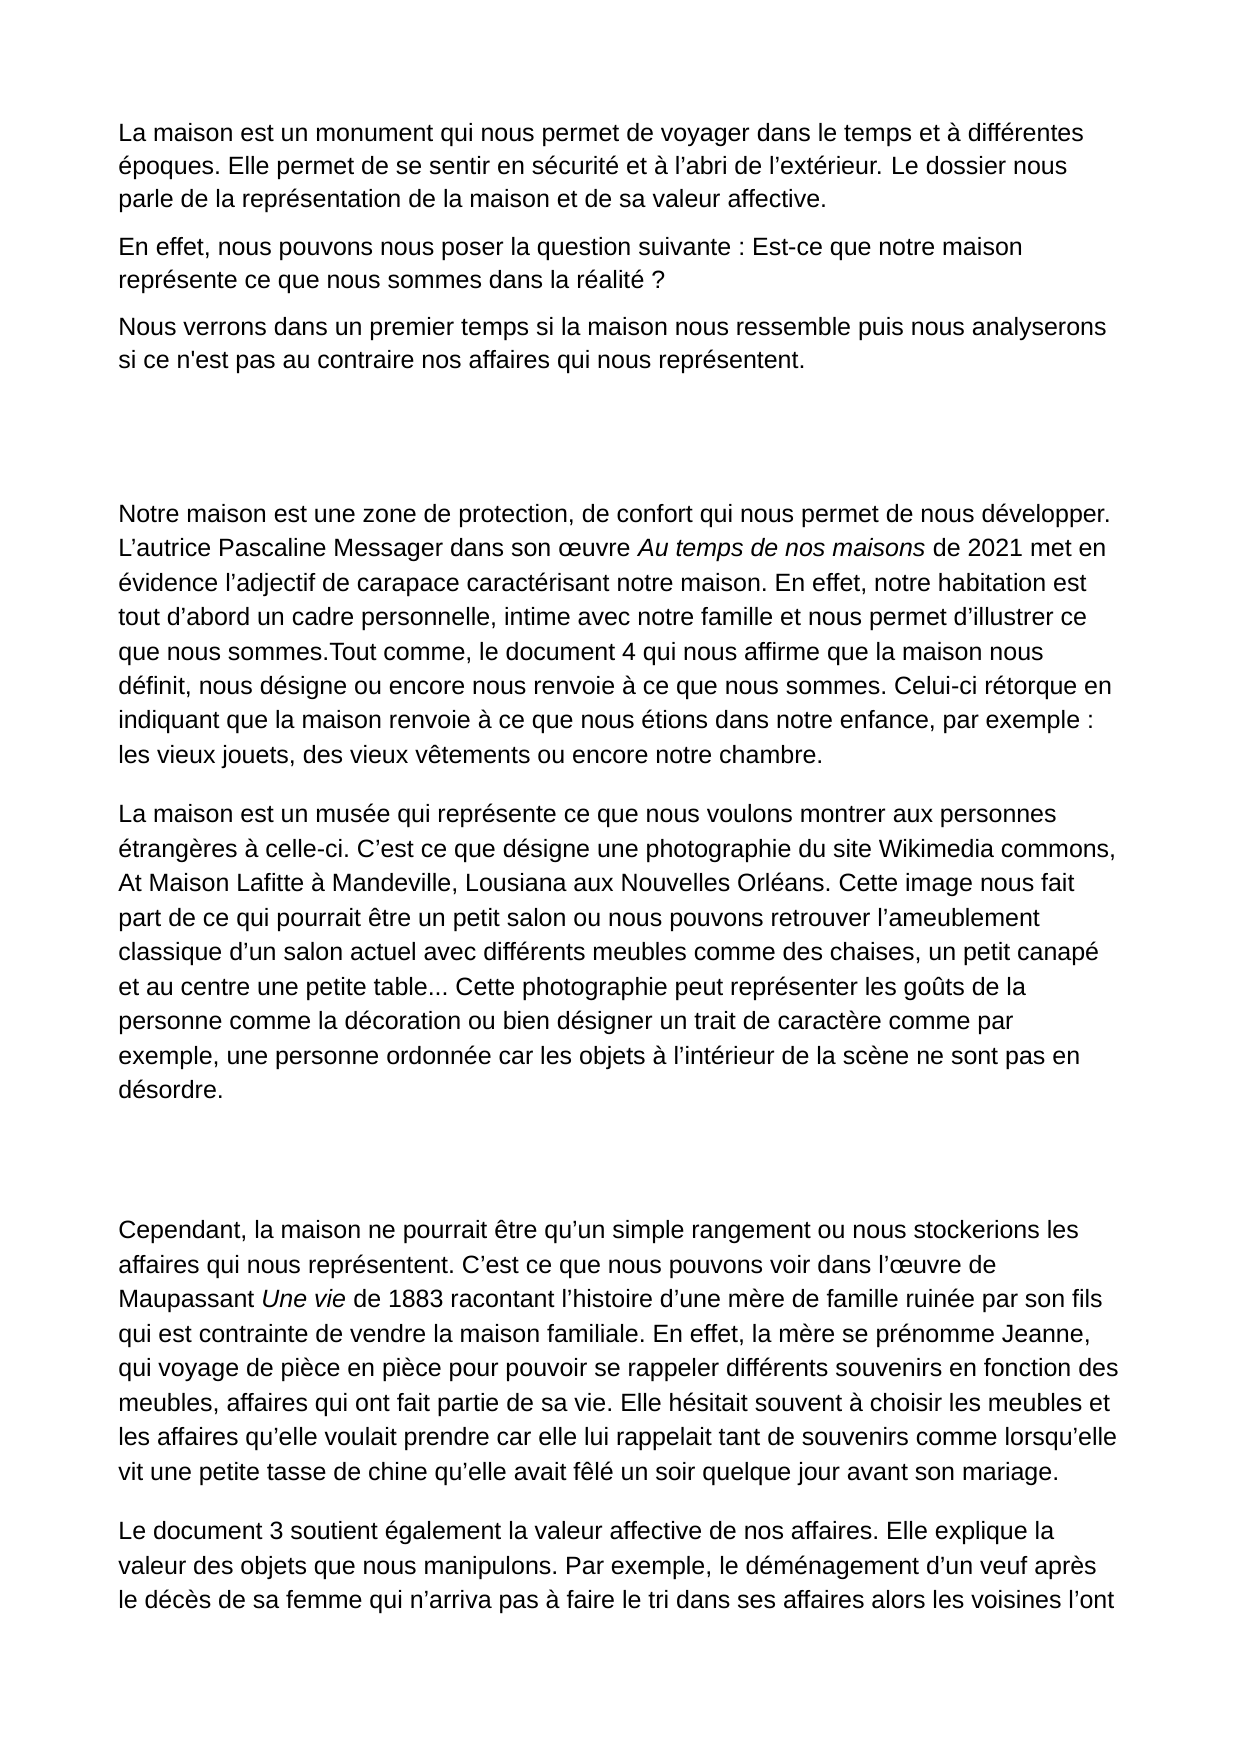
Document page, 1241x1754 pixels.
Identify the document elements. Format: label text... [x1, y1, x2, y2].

text Notre maison est une zone de protection, de confort qui nous permet de nous développer. L’autrice Pascaline Messager dans son œuvre Au temps de nos maisons de 2021 met en évidence l’adjectif de carapace caractérisant notre maison. En effet, notre habitation est tout d’abord un cadre personnelle, intime avec notre famille et nous permet d’illustrer ce que nous sommes.Tout comme, le document 4 qui nous affirme que la maison nous définit, nous désigne ou encore nous renvoie à ce que nous sommes. Celui-ci rétorque en indiquant que la maison renvoie à ce que nous étions dans notre enfance, par exemple : les vieux jouets, des vieux vêtements ou encore notre chambre. [118, 499, 1122, 769]
text Nous verrons dans un premier temps si la maison nous ressemble puis nous analyserons si ce n'est pas au contraire nos affaires qui nous représentent. [118, 312, 1122, 374]
text Cependant, la maison ne pourrait être qu’un simple rangement ou nous stockerions les affaires qui nous représentent. C’est ce que nous pouvons voir dans l’œuvre de Maupassant Une vie de 1883 racontant l’histoire d’une mère de famille ruinée par son fils qui est contrainte de vendre la maison familiale. En effet, la mère se prénomme Jeanne, qui voyage de pièce en pièce pour pouvoir se rappeler différents souvenirs en fonction des meubles, affaires qui ont fait partie de sa vie. Elle hésitait souvent à choisir les meubles et les affaires qu’elle voulait prendre car elle lui rappelait tant de souvenirs comme lorsqu’elle vit une petite tasse de chine qu’elle avait fêlé un soir quelque jour avant son mariage. [118, 1215, 1122, 1486]
text En effet, nous pouvons nous poser la question suivante : Est-ce que notre maison représente ce que nous sommes dans la réalité ? [118, 232, 1122, 293]
text La maison est un monument qui nous permet de voyager dans le temps et à différentes époques. Elle permet de se sentir en sécurité et à l’abri de l’extérieur. Le dossier nous parle de la représentation de la maison et de sa valeur affective. [118, 118, 1122, 213]
text La maison est un musée qui représente ce que nous voulons montrer aux personnes étrangères à celle-ci. C’est ce que désigne une photographie du site Wikimedia commons, At Maison Lafitte à Mandeville, Lousiana aux Nouvelles Orléans. Cette image nous fait part de ce qui pourrait être un petit salon ou nous pouvons retrouver l’ameublement classique d’un salon actuel avec différents meubles comme des chaises, un petit canapé et au centre une petite table... Cette photographie peut représenter les goûts de la personne comme la décoration ou bien désigner un trait de caractère comme par exemple, une personne ordonnée car les objets à l’intérieur de la scène ne sont pas en désordre. [118, 799, 1122, 1104]
text Le document 3 soutient également la valeur affective de nos affaires. Elle explique la valeur des objets que nous manipulons. Par exemple, le déménagement d’un veuf après le décès de sa femme qui n’arriva pas à faire le tri dans ses affaires alors les voisines l’ont [118, 1516, 1122, 1614]
